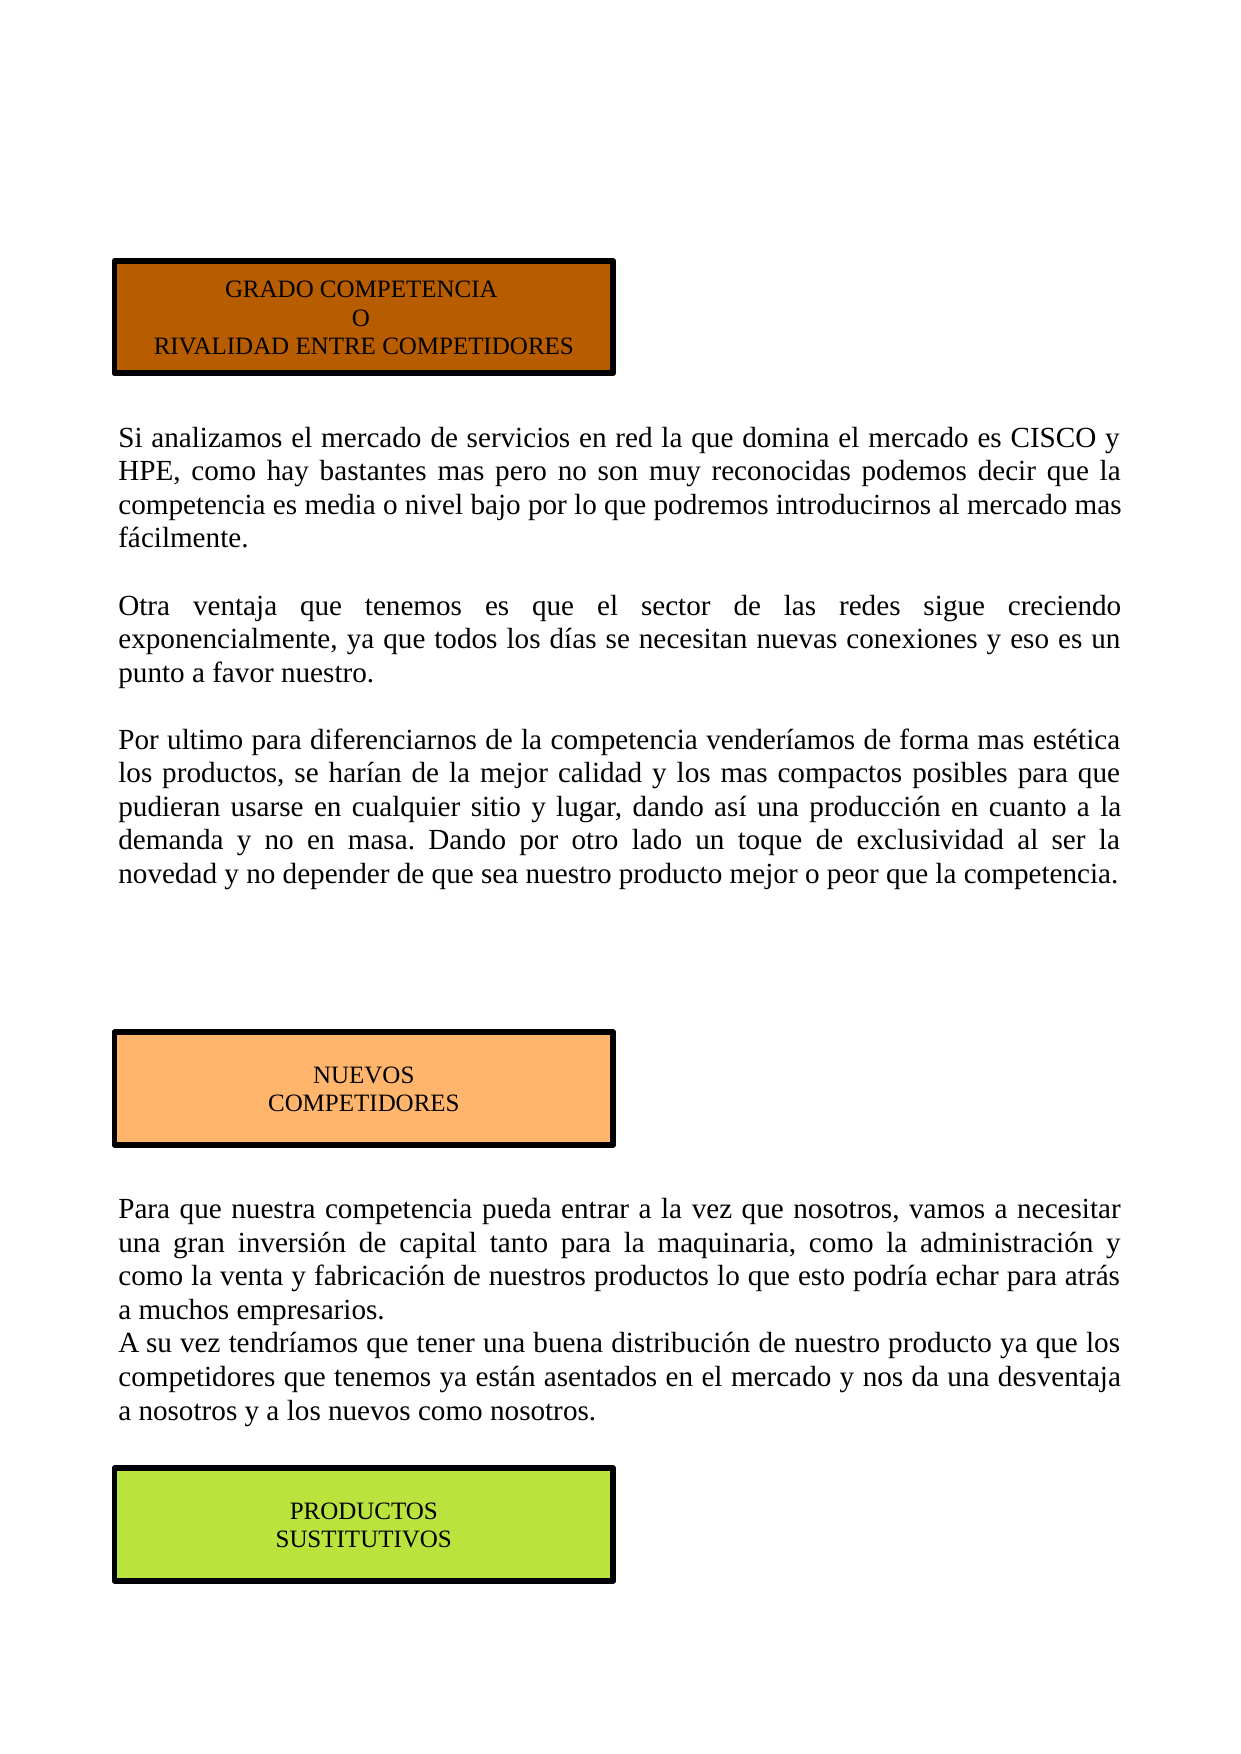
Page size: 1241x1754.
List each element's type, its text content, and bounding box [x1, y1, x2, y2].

text Para que nuestra competencia pueda entrar a la vez que nosotros, vamos a necesitar una gran inversión de capital tanto para la maquinaria, como la administración y como la venta y fabricación de nuestros productos lo que esto podría echar para atrás a muchos empresarios. [118, 1191, 1122, 1326]
text A su vez tendríamos que tener una buena distribución de nuestro producto ya que los competidores que tenemos ya están asentados en el mercado y nos da una desventaja a nosotros y a los nuevos como nosotros. [118, 1326, 1122, 1426]
text Si analizamos el mercado de servicios en red la que domina el mercado es CISCO y HPE, como hay bastantes mas pero no son muy reconocidas podemos decir que la competencia es media o nivel bajo por lo que podremos introducirnos al mercado mas fácilmente. [118, 420, 1122, 554]
text Por ultimo para diferenciarnos de la competencia venderíamos de forma mas estética los productos, se harían de la mejor calidad y los mas compactos posibles para que pudieran usarse en cualquier sitio y lugar, dando así una producción en cuanto a la demanda y no en masa. Dando por otro lado un toque de exclusividad al ser la novedad y no depender de que sea nuestro producto mejor o peor que la competencia. [118, 722, 1122, 889]
text Otra ventaja que tenemos es que el sector de las redes sigue creciendo exponencialmente, ya que todos los días se necesitan nuevas conexiones y eso es un punto a favor nuestro. [118, 588, 1122, 688]
